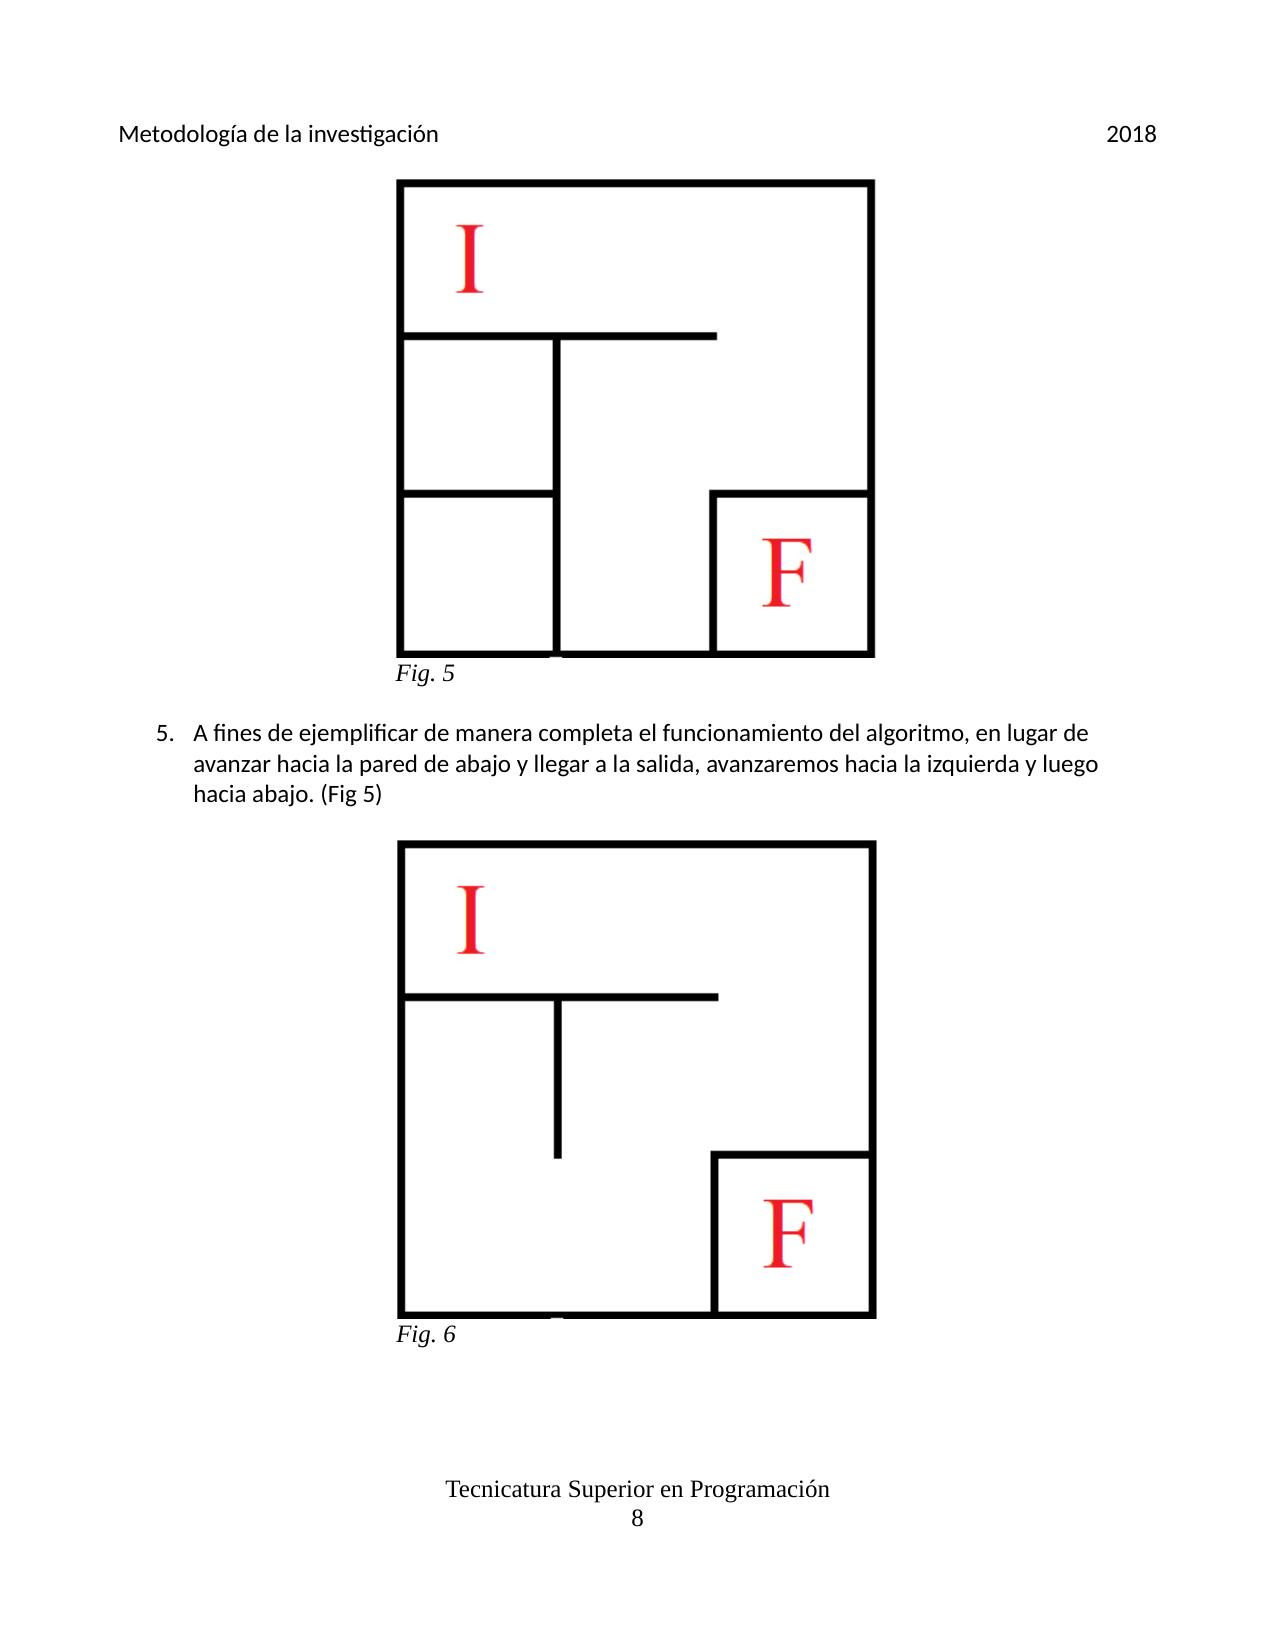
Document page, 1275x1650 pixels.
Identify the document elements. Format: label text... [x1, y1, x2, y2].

list A fines de ejemplificar de manera completa el funcionamiento del algoritmo, en lugar de avanzar hacia la pared de abajo y llegar a la salida, avanzaremos hacia la izquierda y luego hacia abajo. (Fig 5) [156, 717, 1157, 809]
text Fig. 5 [395, 658, 880, 687]
text Fig. 6 [396, 1319, 879, 1348]
